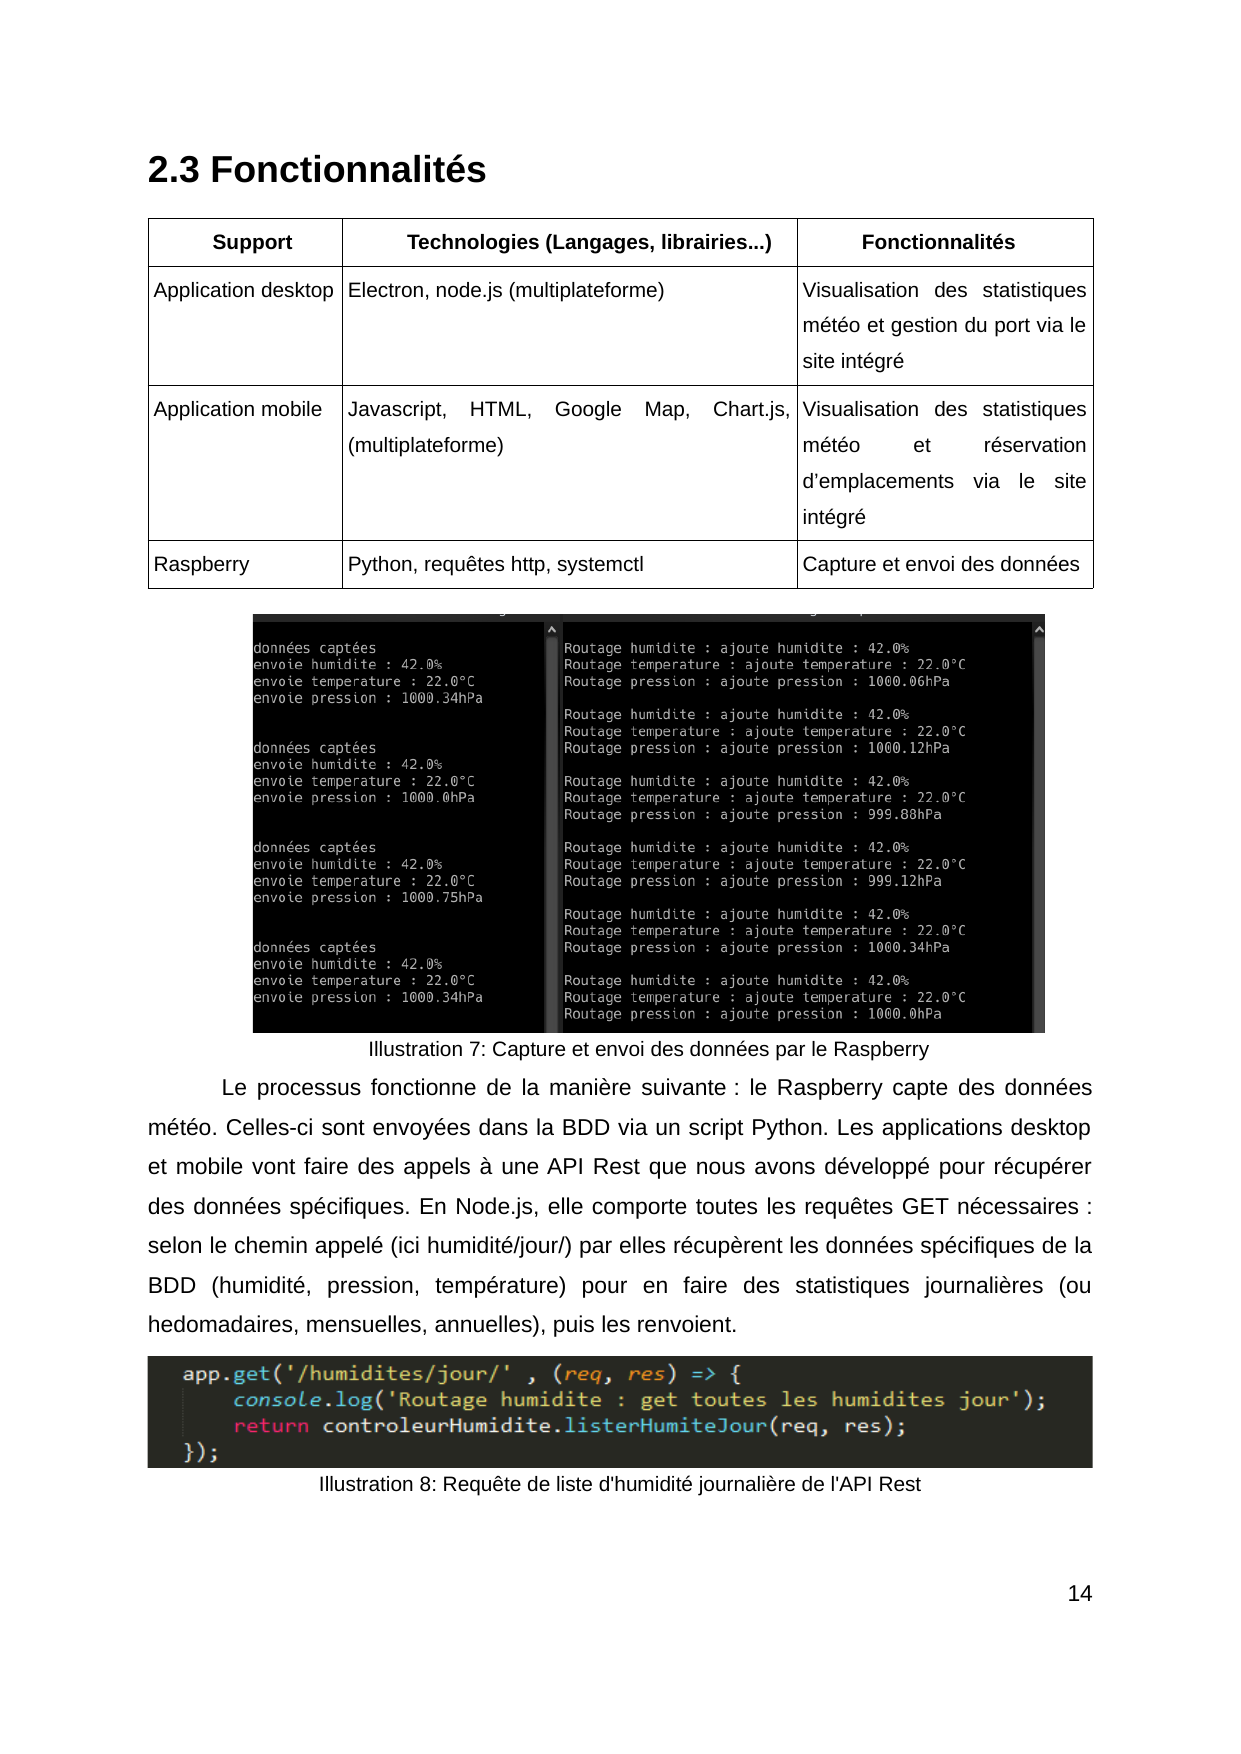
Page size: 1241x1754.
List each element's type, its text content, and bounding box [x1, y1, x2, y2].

table_cell Javascript, HTML, Google Map, Chart.js, (multiplateforme) [343, 386, 797, 540]
text Illustration 7: Capture et envoi des données par le Raspberry [253, 1033, 1045, 1061]
picture [147, 1356, 1093, 1468]
table_cell Visualisation des statistiques météo et réservation d’emplacements via le site intégré [798, 386, 1093, 540]
subtitle Fonctionnalités [148, 148, 1093, 191]
table_cell Raspberry [149, 541, 342, 587]
table_cell Electron, node.js (multiplateforme) [343, 267, 797, 385]
text Le processus fonctionne de la manière suivante : le Raspberry capte des données météo. Celles-ci sont envoyées dans la BDD via un script Python. Les applications desktop et mobile vont faire des appels à une API Rest que nous avons développé pour récupérer des données spécifiques. En Node.js, elle comporte toutes les requêtes GET nécessaires : selon le chemin appelé (ici humidité/jour/) par elles récupèrent les données spécifiques de la BDD (humidité, pression, température) pour en faire des statistiques journalières (ou hedomadaires, mensuelles, annuelles), puis les renvoient. [148, 634, 1093, 1338]
table_header Fonctionnalités [798, 219, 1093, 266]
table_cell Visualisation des statistiques météo et gestion du port via le site intégré [798, 267, 1093, 385]
text Illustration 8: Requête de liste d'humidité journalière de l'API Rest [148, 1468, 1093, 1496]
table_cell Python, requêtes http, systemctl [343, 541, 797, 587]
table_cell Application mobile [149, 386, 342, 540]
table_cell Capture et envoi des données [798, 541, 1093, 587]
picture [252, 614, 1045, 1033]
table_cell Application desktop [149, 267, 342, 385]
table_header Technologies (Langages, librairies...) [343, 219, 797, 266]
table_header Support [149, 219, 342, 266]
